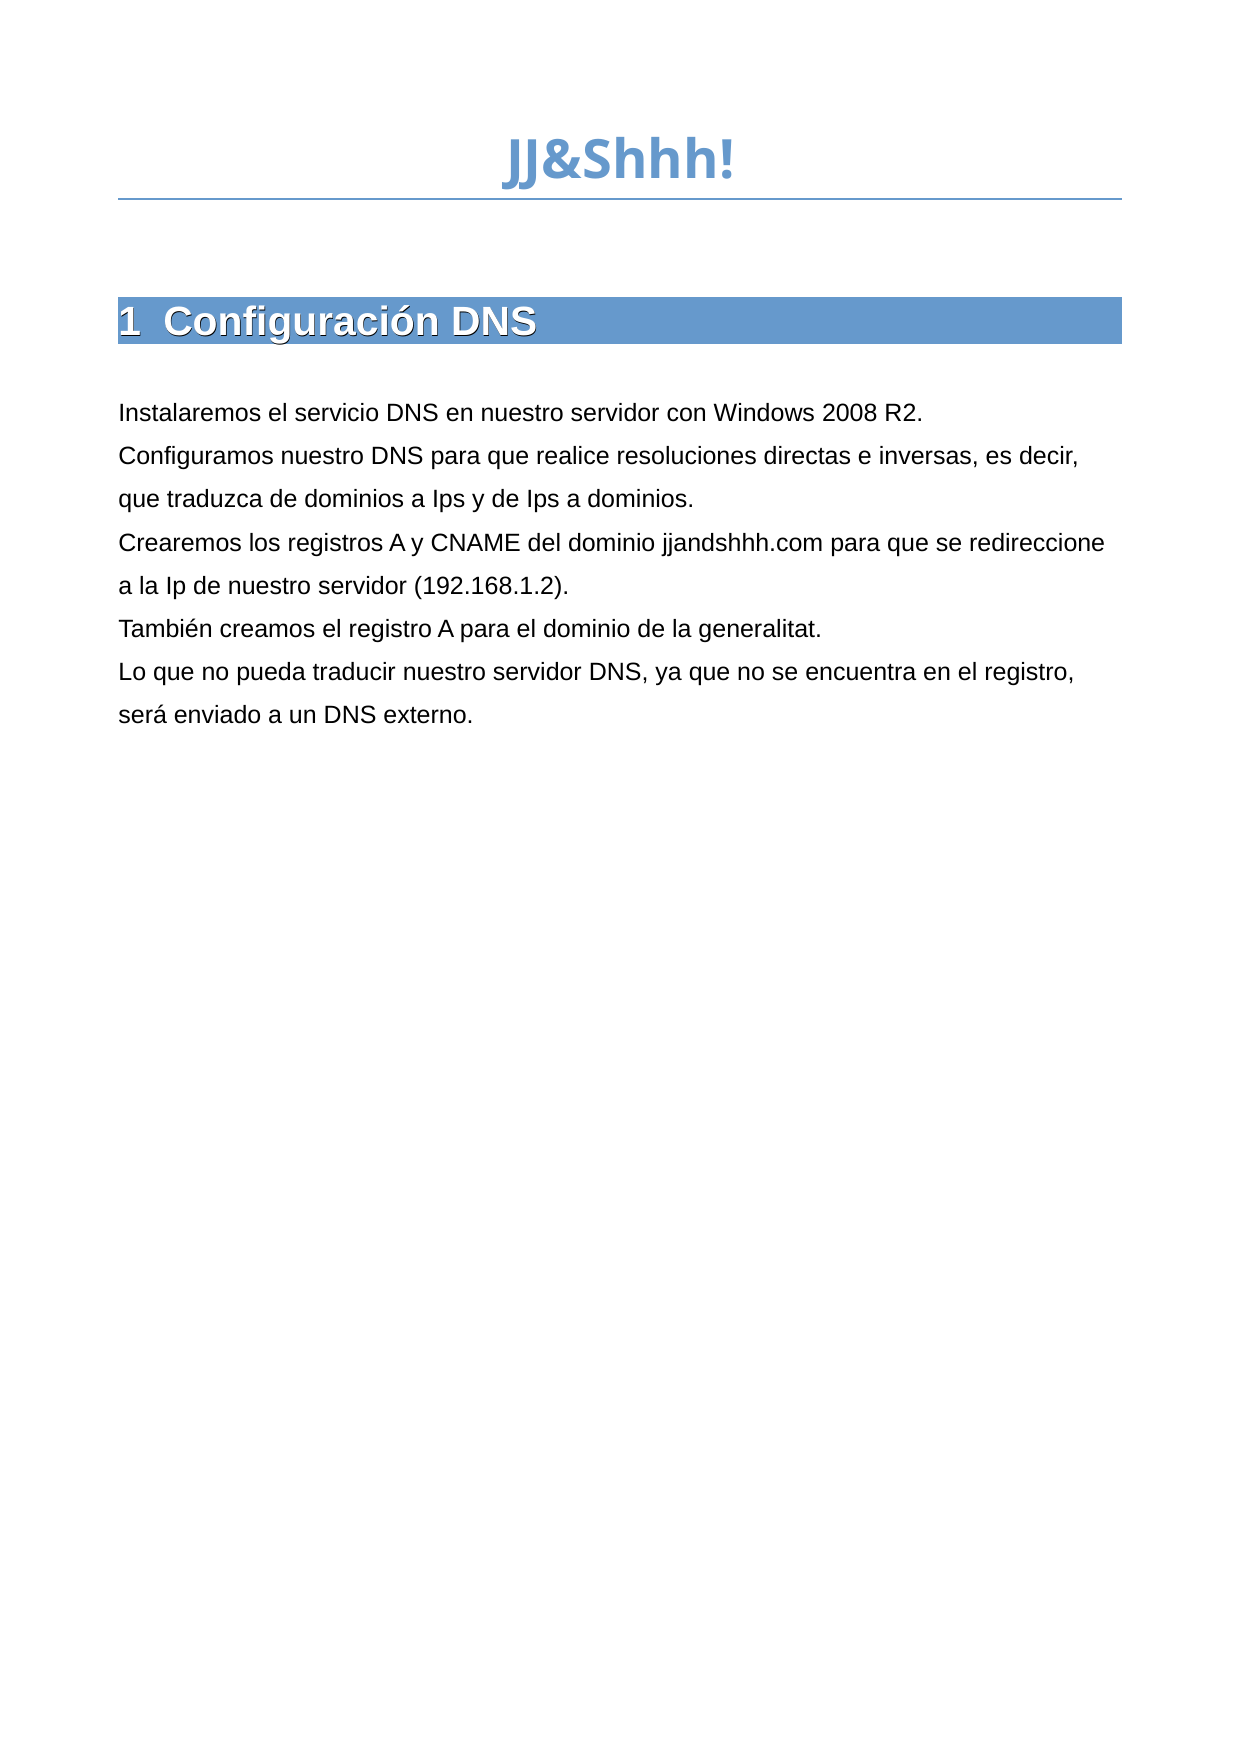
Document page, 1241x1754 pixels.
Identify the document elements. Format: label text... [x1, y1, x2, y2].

text También creamos el registro A para el dominio de la generalitat. [118, 614, 1122, 642]
subtitle Configuración DNS [118, 297, 1122, 344]
text Crearemos los registros A y CNAME del dominio jjandshhh.com para que se redireccione a la Ip de nuestro servidor (192.168.1.2). [118, 527, 1122, 599]
text Configuramos nuestro DNS para que realice resoluciones directas e inversas, es decir, que traduzca de dominios a Ips y de Ips a dominios. [118, 441, 1122, 513]
text Lo que no pueda traducir nuestro servidor DNS, ya que no se encuentra en el registro, será enviado a un DNS externo. [118, 657, 1122, 729]
text Instalaremos el servicio DNS en nuestro servidor con Windows 2008 R2. [118, 398, 1122, 427]
